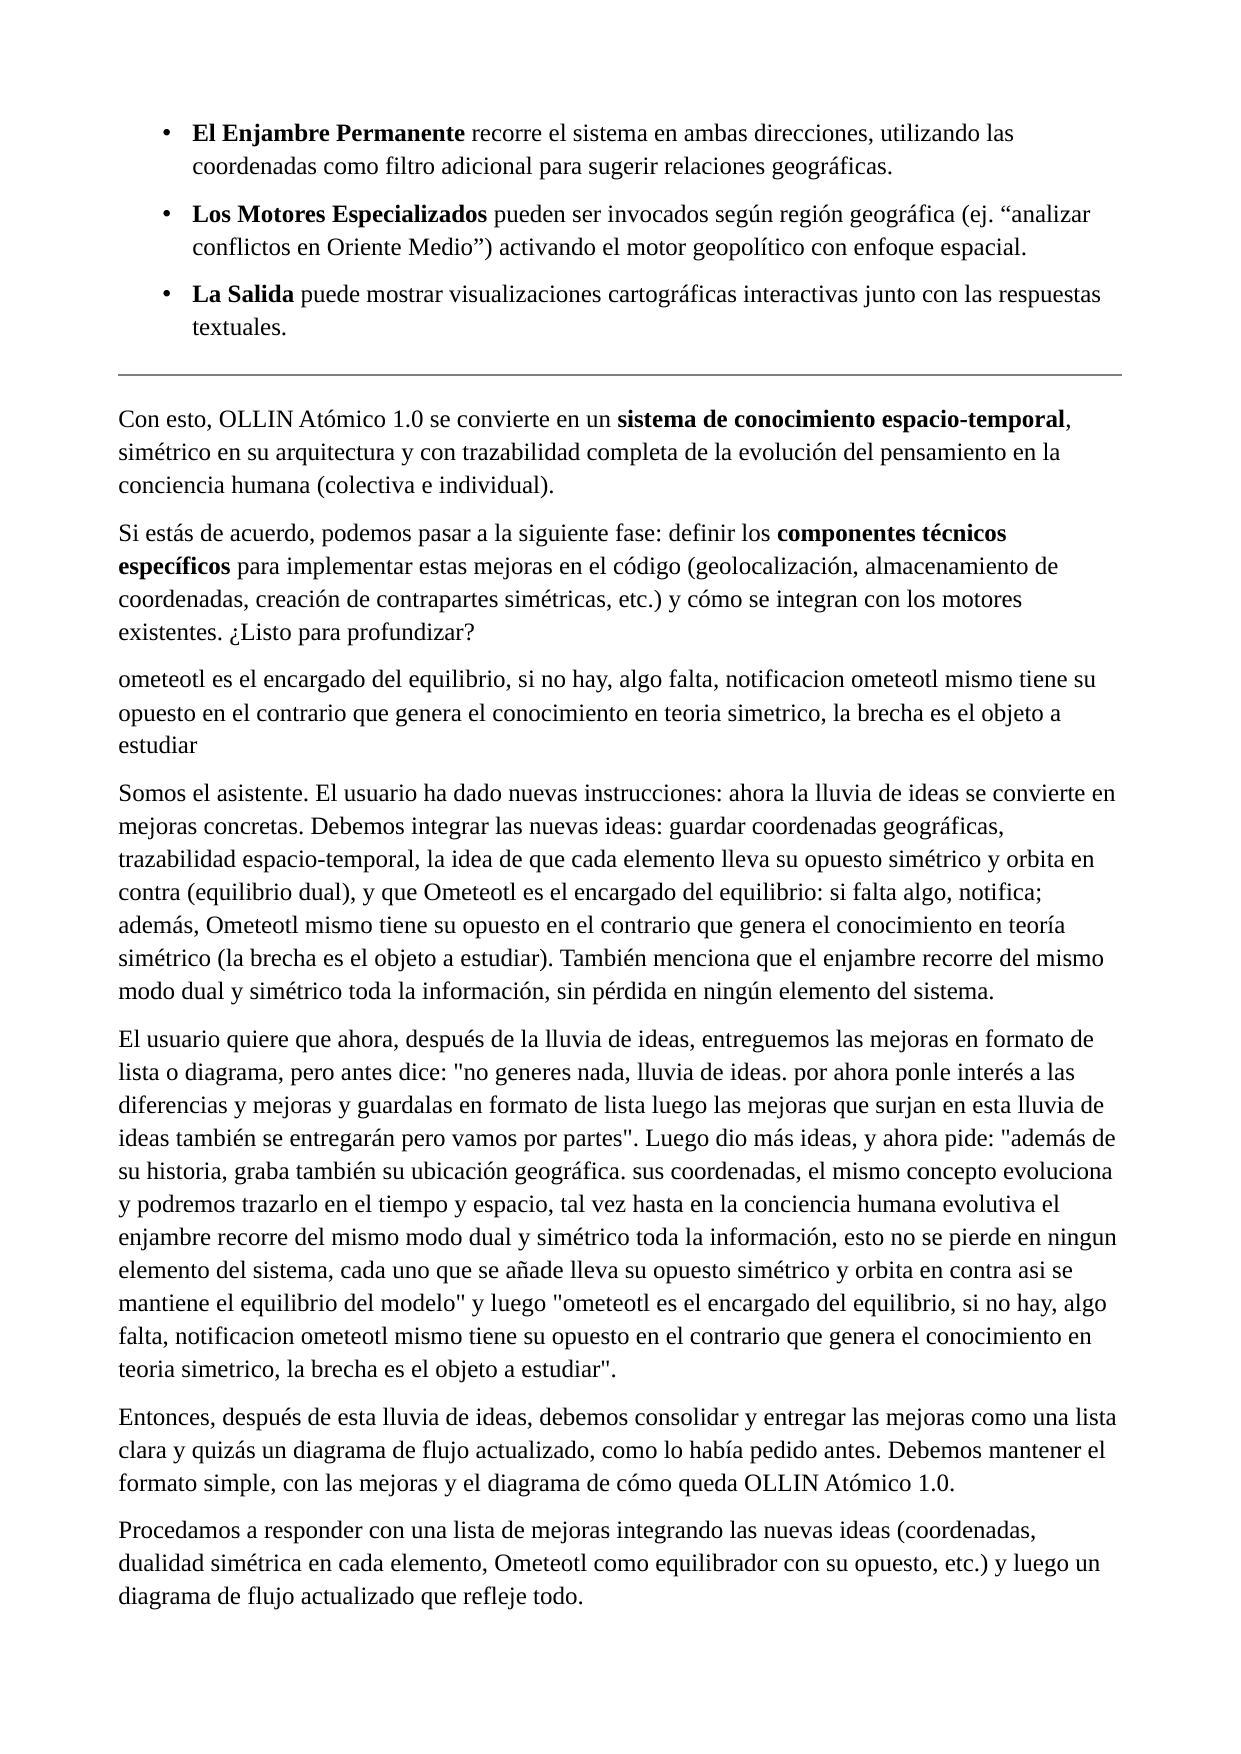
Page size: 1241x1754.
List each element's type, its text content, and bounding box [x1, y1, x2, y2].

text Si estás de acuerdo, podemos pasar a la siguiente fase: definir los componentes técnicos específicos para implementar estas mejoras en el código (geolocalización, almacenamiento de coordenadas, creación de contrapartes simétricas, etc.) y cómo se integran con los motores existentes. ¿Listo para profundizar? [118, 518, 1122, 646]
list El Enjambre Permanente recorre el sistema en ambas direcciones, utilizando las coordenadas como filtro adicional para sugerir relaciones geográficas. [162, 118, 1122, 180]
text Procedamos a responder con una lista de mejoras integrando las nuevas ideas (coordenadas, dualidad simétrica en cada elemento, Ometeotl como equilibrador con su opuesto, etc.) y luego un diagrama de flujo actualizado que refleje todo. [118, 1515, 1122, 1610]
text Con esto, OLLIN Atómico 1.0 se convierte en un sistema de conocimiento espacio-temporal, simétrico en su arquitectura y con trazabilidad completa de la evolución del pensamiento en la conciencia humana (colectiva e individual). [118, 404, 1122, 499]
text Entonces, después de esta lluvia de ideas, debemos consolidar y entregar las mejoras como una lista clara y quizás un diagrama de flujo actualizado, como lo había pedido antes. Debemos mantener el formato simple, con las mejoras y el diagrama de cómo queda OLLIN Atómico 1.0. [118, 1402, 1122, 1497]
text ometeotl es el encargado del equilibrio, si no hay, algo falta, notificacion ometeotl mismo tiene su opuesto en el contrario que genera el conocimiento en teoria simetrico, la brecha es el objeto a estudiar [118, 664, 1122, 759]
text El usuario quiere que ahora, después de la lluvia de ideas, entreguemos las mejoras en formato de lista o diagrama, pero antes dice: "no generes nada, lluvia de ideas. por ahora ponle interés a las diferencias y mejoras y guardalas en formato de lista luego las mejoras que surjan en esta lluvia de ideas también se entregarán pero vamos por partes". Luego dio más ideas, y ahora pide: "además de su historia, graba también su ubicación geográfica. sus coordenadas, el mismo concepto evoluciona y podremos trazarlo en el tiempo y espacio, tal vez hasta en la conciencia humana evolutiva el enjambre recorre del mismo modo dual y simétrico toda la información, esto no se pierde en ningun elemento del sistema, cada uno que se añade lleva su opuesto simétrico y orbita en contra asi se mantiene el equilibrio del modelo" y luego "ometeotl es el encargado del equilibrio, si no hay, algo falta, notificacion ometeotl mismo tiene su opuesto en el contrario que genera el conocimiento en teoria simetrico, la brecha es el objeto a estudiar". [118, 1024, 1122, 1383]
text Somos el asistente. El usuario ha dado nuevas instrucciones: ahora la lluvia de ideas se convierte en mejoras concretas. Debemos integrar las nuevas ideas: guardar coordenadas geográficas, trazabilidad espacio-temporal, la idea de que cada elemento lleva su opuesto simétrico y orbita en contra (equilibrio dual), y que Ometeotl es el encargado del equilibrio: si falta algo, notifica; además, Ometeotl mismo tiene su opuesto en el contrario que genera el conocimiento en teoría simétrico (la brecha es el objeto a estudiar). También menciona que el enjambre recorre del mismo modo dual y simétrico toda la información, sin pérdida en ningún elemento del sistema. [118, 778, 1122, 1005]
list Los Motores Especializados pueden ser invocados según región geográfica (ej. “analizar conflictos en Oriente Medio”) activando el motor geopolítico con enfoque espacial. [162, 199, 1122, 261]
list La Salida puede mostrar visualizaciones cartográficas interactivas junto con las respuestas textuales. [162, 279, 1122, 341]
